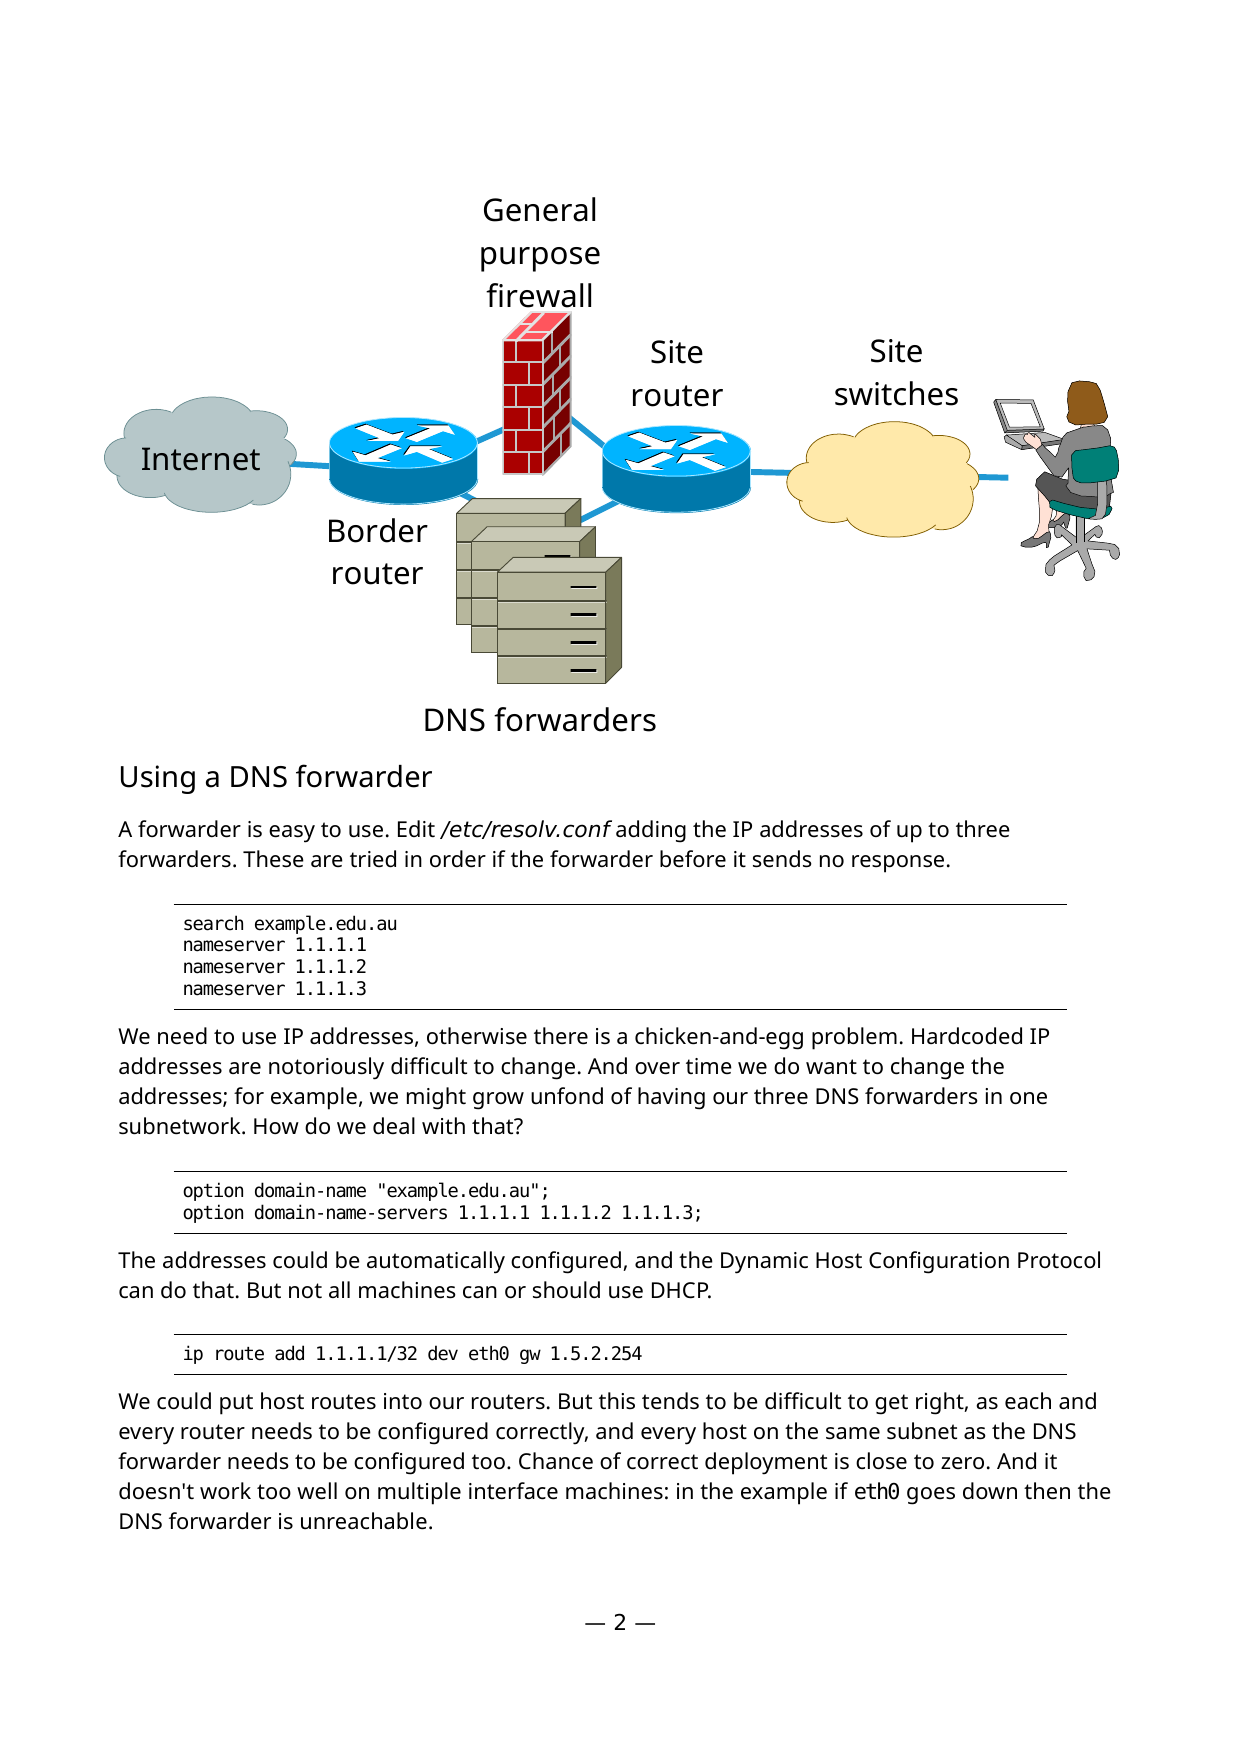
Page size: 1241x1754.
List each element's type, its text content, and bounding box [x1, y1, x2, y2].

text option domain-name-servers 1.1.1.1 1.1.1.2 1.1.1.3; [182, 1202, 1058, 1224]
text We need to use IP addresses, otherwise there is a chicken-and-egg problem. Hardcoded IP addresses are notoriously difficult to change. And over time we do want to change the addresses; for example, we might grow unfond of having our three DNS forwarders in one subnetwork. How do we deal with that? [118, 892, 1122, 1141]
text option domain-name "example.edu.au"; [182, 1180, 1058, 1202]
text search example.edu.au [182, 912, 1058, 934]
text ip route add 1.1.1.1/32 dev eth0 gw 1.5.2.254 [182, 1343, 1058, 1365]
text A forwarder is easy to use. Edit /etc/resolv.conf adding the IP addresses of up to three forwarders. These are tried in order if the forwarder before it sends no response. [118, 814, 1122, 874]
text nameserver 1.1.1.2 [182, 956, 1058, 978]
text We could put host routes into our routers. But this tends to be difficult to get right, as each and every router needs to be configured correctly, and every host on the same subnet as the DNS forwarder needs to be configured too. Chance of correct deployment is close to zero. And it doesn't work too well on multiple interface machines: in the example if eth0 goes down then the DNS forwarder is unreachable. [118, 1322, 1122, 1536]
subtitle Using a DNS forwarder [118, 177, 1122, 796]
text nameserver 1.1.1.1 [182, 934, 1058, 956]
text The addresses could be automatically configured, and the Dynamic Host Configuration Protocol can do that. But not all machines can or should use DHCP. [118, 1159, 1122, 1304]
text nameserver 1.1.1.3 [182, 978, 1058, 1000]
